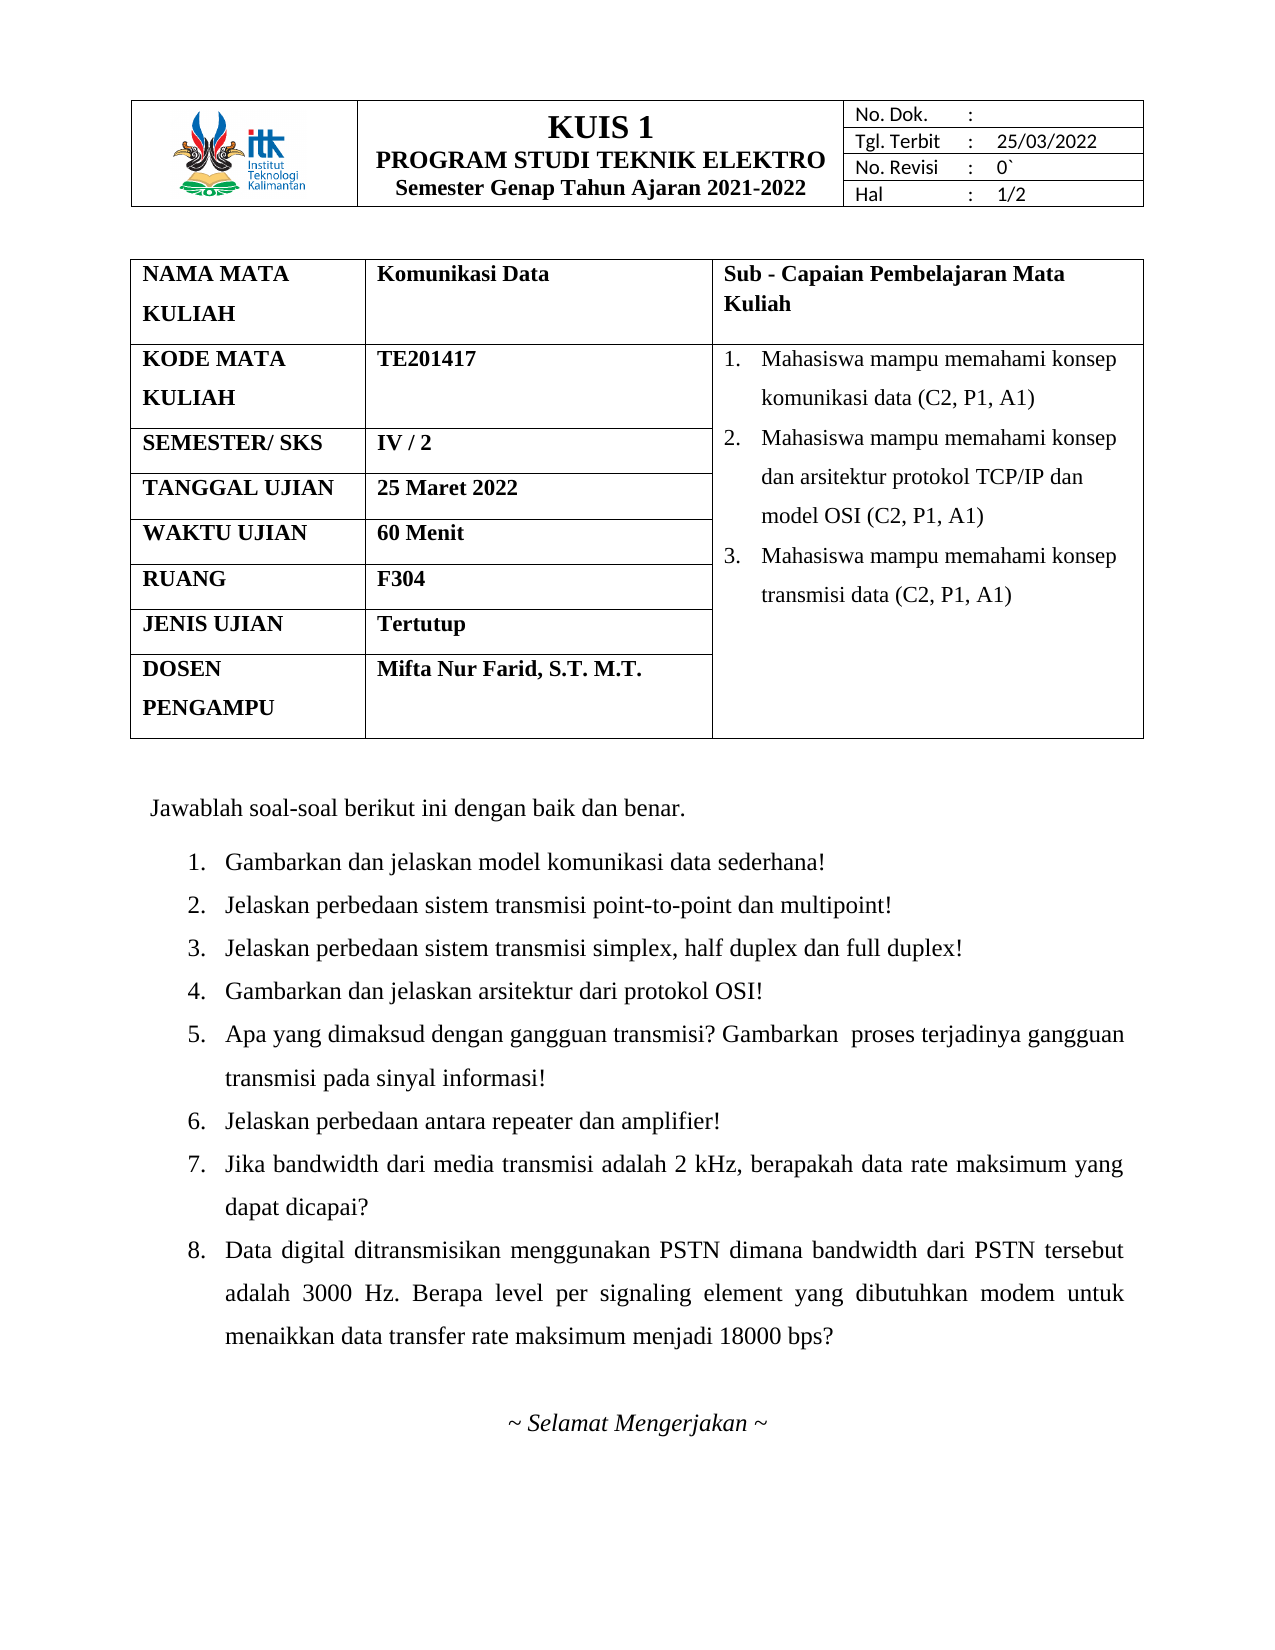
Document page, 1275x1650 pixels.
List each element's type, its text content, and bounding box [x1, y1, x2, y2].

table_header NAMA MATA KULIAH [131, 260, 365, 344]
list Gambarkan dan jelaskan arsitektur dari protokol OSI! [187, 976, 1125, 1005]
table_cell JENIS UJIAN [131, 610, 365, 654]
table_header Komunikasi Data [366, 260, 712, 344]
table_cell DOSEN PENGAMPU [131, 655, 365, 738]
table_cell KODE MATA KULIAH [131, 345, 365, 428]
table_cell F304 [366, 565, 712, 609]
list Apa yang dimaksud dengan gangguan transmisi? Gambarkan proses terjadinya gangguan transmisi pada sinyal informasi! [187, 1019, 1125, 1091]
list Data digital ditransmisikan menggunakan PSTN dimana bandwidth dari PSTN tersebut adalah 3000 Hz. Berapa level per signaling element yang dibutuhkan modem untuk menaikkan data transfer rate maksimum menjadi 18000 bps? [187, 1235, 1125, 1350]
list ~ Selamat Mengerjakan ~ [150, 1408, 1125, 1436]
table_header Sub - Capaian Pembelajaran Mata Kuliah [713, 260, 1143, 344]
list Jelaskan perbedaan sistem transmisi simplex, half duplex dan full duplex! [187, 933, 1125, 962]
list Jika bandwidth dari media transmisi adalah 2 kHz, berapakah data rate maksimum yang dapat dicapai? [187, 1149, 1125, 1221]
table_cell IV / 2 [366, 429, 712, 473]
table_cell 60 Menit [366, 520, 712, 563]
table_cell TE201417 [366, 345, 712, 428]
list Gambarkan dan jelaskan model komunikasi data sederhana! [187, 847, 1125, 876]
picture [170, 109, 308, 199]
table_cell WAKTU UJIAN [131, 520, 365, 563]
table_cell SEMESTER/ SKS [131, 429, 365, 473]
table_cell 25 Maret 2022 [366, 474, 712, 518]
table_cell RUANG [131, 565, 365, 609]
text Jawablah soal-soal berikut ini dengan baik dan benar. [150, 793, 1125, 822]
list Jelaskan perbedaan antara repeater dan amplifier! [187, 1106, 1125, 1134]
table_cell TANGGAL UJIAN [131, 474, 365, 518]
list Jelaskan perbedaan sistem transmisi point-to-point dan multipoint! [187, 890, 1125, 919]
table_cell Mifta Nur Farid, S.T. M.T. [366, 655, 712, 738]
table_cell Mahasiswa mampu memahami konsep komunikasi data (C2, P1, A1) Mahasiswa mampu memahami konsep dan arsitektur protokol TCP/IP dan model OSI (C2, P1, A1) Mahasiswa mampu memahami konsep transmisi data (C2, P1, A1) [713, 345, 1143, 738]
table_cell Tertutup [366, 610, 712, 654]
